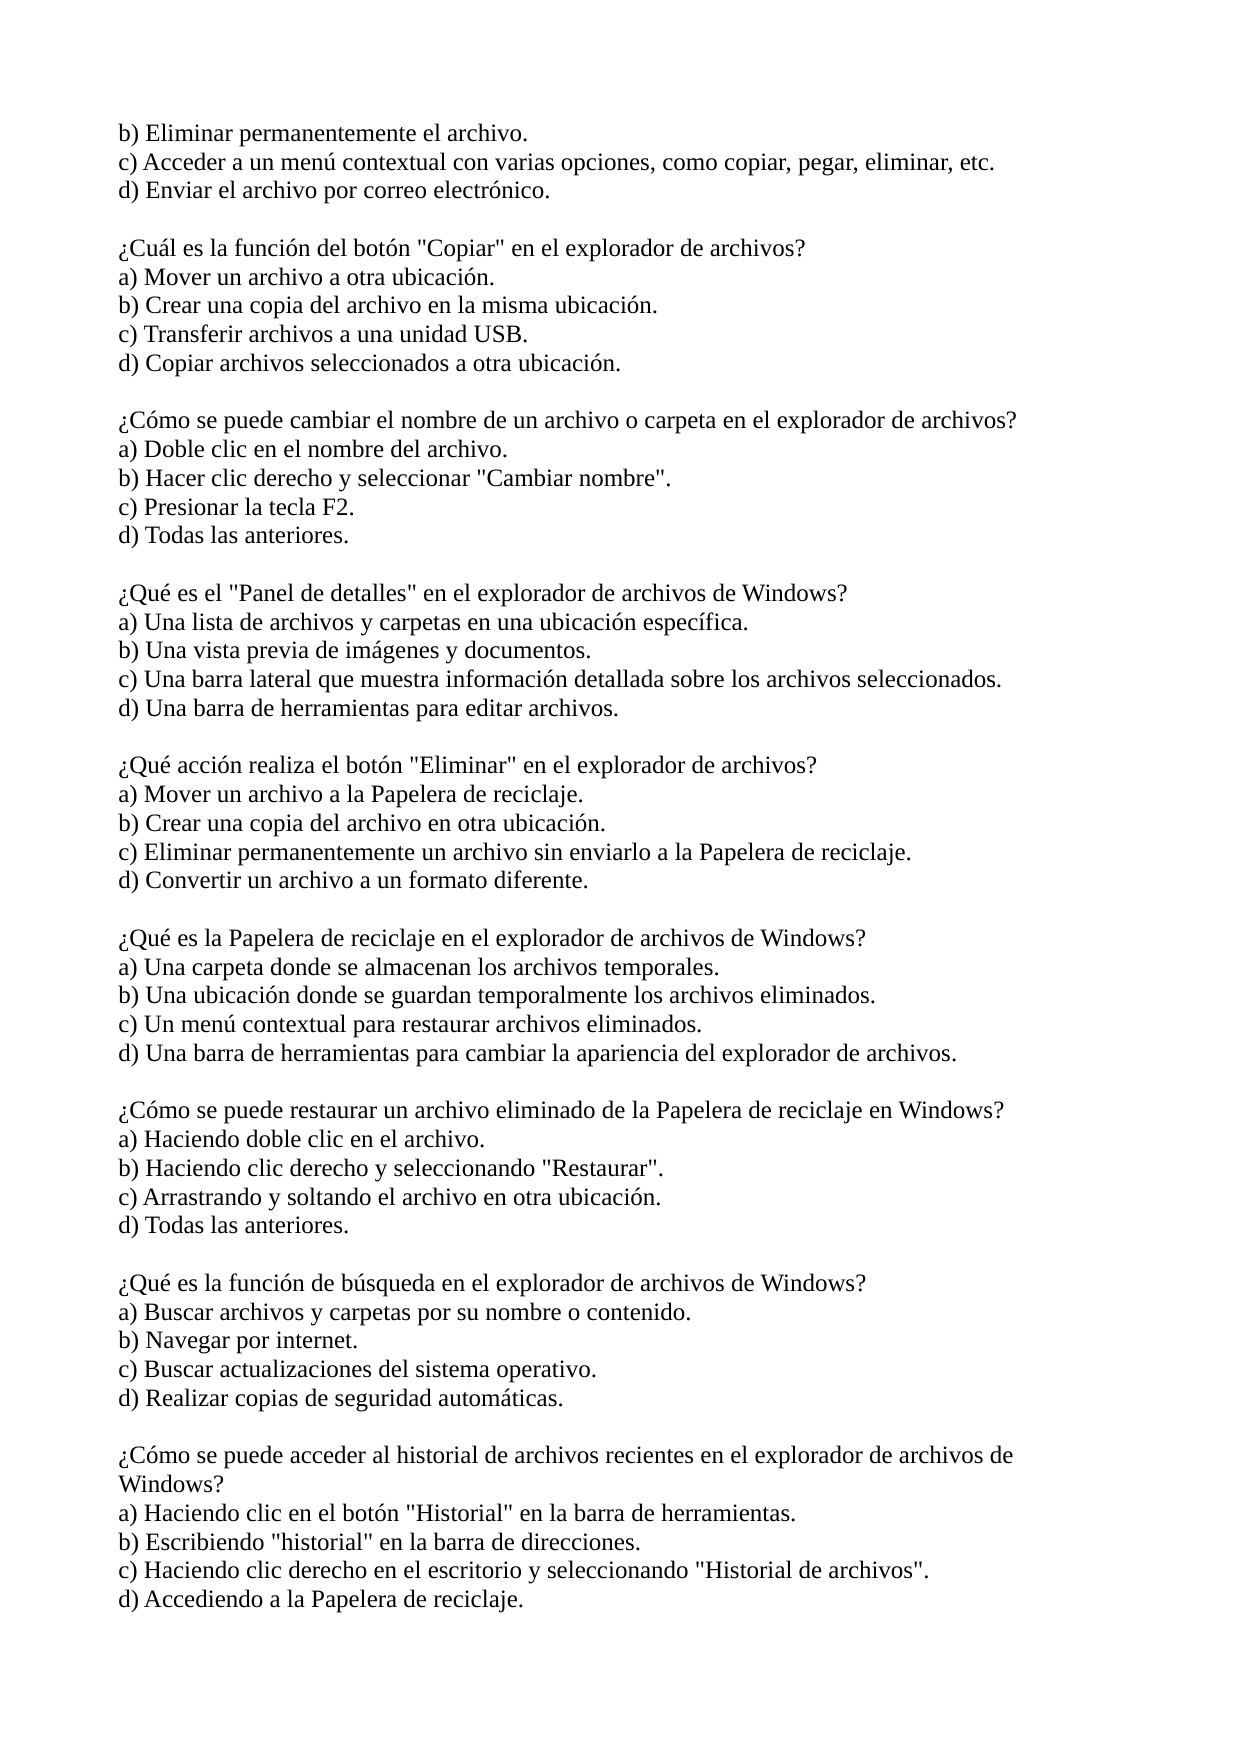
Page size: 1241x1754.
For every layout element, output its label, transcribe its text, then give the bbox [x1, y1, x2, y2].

text ¿Cómo se puede acceder al historial de archivos recientes en el explorador de archivos de Windows? [118, 1441, 1122, 1498]
text b) Crear una copia del archivo en otra ubicación. [118, 808, 1122, 837]
text b) Crear una copia del archivo en la misma ubicación. [118, 291, 1122, 319]
text b) Eliminar permanentemente el archivo. [118, 118, 1122, 147]
text d) Copiar archivos seleccionados a otra ubicación. [118, 348, 1122, 377]
text d) Una barra de herramientas para cambiar la apariencia del explorador de archivos. [118, 1038, 1122, 1067]
text a) Haciendo clic en el botón "Historial" en la barra de herramientas. [118, 1498, 1122, 1527]
text ¿Qué es la función de búsqueda en el explorador de archivos de Windows? [118, 1268, 1122, 1297]
text b) Una ubicación donde se guardan temporalmente los archivos eliminados. [118, 981, 1122, 1009]
text c) Eliminar permanentemente un archivo sin enviarlo a la Papelera de reciclaje. [118, 837, 1122, 866]
text ¿Cuál es la función del botón "Copiar" en el explorador de archivos? [118, 233, 1122, 262]
text ¿Cómo se puede restaurar un archivo eliminado de la Papelera de reciclaje en Windows? [118, 1096, 1122, 1124]
text c) Una barra lateral que muestra información detallada sobre los archivos seleccionados. [118, 664, 1122, 693]
text a) Una carpeta donde se almacenan los archivos temporales. [118, 952, 1122, 981]
text b) Hacer clic derecho y seleccionar "Cambiar nombre". [118, 463, 1122, 492]
text d) Enviar el archivo por correo electrónico. [118, 176, 1122, 204]
text c) Arrastrando y soltando el archivo en otra ubicación. [118, 1182, 1122, 1211]
text ¿Qué acción realiza el botón "Eliminar" en el explorador de archivos? [118, 751, 1122, 779]
text c) Presionar la tecla F2. [118, 492, 1122, 521]
text a) Buscar archivos y carpetas por su nombre o contenido. [118, 1297, 1122, 1326]
text a) Doble clic en el nombre del archivo. [118, 434, 1122, 463]
text ¿Qué es el "Panel de detalles" en el explorador de archivos de Windows? [118, 578, 1122, 607]
text d) Convertir un archivo a un formato diferente. [118, 866, 1122, 894]
text a) Haciendo doble clic en el archivo. [118, 1124, 1122, 1153]
text b) Navegar por internet. [118, 1326, 1122, 1354]
text c) Buscar actualizaciones del sistema operativo. [118, 1354, 1122, 1383]
text d) Accediendo a la Papelera de reciclaje. [118, 1584, 1122, 1613]
text a) Mover un archivo a la Papelera de reciclaje. [118, 779, 1122, 808]
text ¿Qué es la Papelera de reciclaje en el explorador de archivos de Windows? [118, 923, 1122, 952]
text d) Una barra de herramientas para editar archivos. [118, 693, 1122, 722]
text b) Escribiendo "historial" en la barra de direcciones. [118, 1527, 1122, 1556]
text a) Mover un archivo a otra ubicación. [118, 262, 1122, 291]
text c) Acceder a un menú contextual con varias opciones, como copiar, pegar, eliminar, etc. [118, 147, 1122, 176]
text d) Realizar copias de seguridad automáticas. [118, 1383, 1122, 1412]
text b) Haciendo clic derecho y seleccionando "Restaurar". [118, 1153, 1122, 1182]
text c) Un menú contextual para restaurar archivos eliminados. [118, 1009, 1122, 1038]
text d) Todas las anteriores. [118, 1211, 1122, 1239]
text c) Transferir archivos a una unidad USB. [118, 319, 1122, 348]
text c) Haciendo clic derecho en el escritorio y seleccionando "Historial de archivos". [118, 1556, 1122, 1584]
text a) Una lista de archivos y carpetas en una ubicación específica. [118, 607, 1122, 636]
text d) Todas las anteriores. [118, 521, 1122, 549]
text ¿Cómo se puede cambiar el nombre de un archivo o carpeta en el explorador de archivos? [118, 406, 1122, 434]
text b) Una vista previa de imágenes y documentos. [118, 636, 1122, 664]
